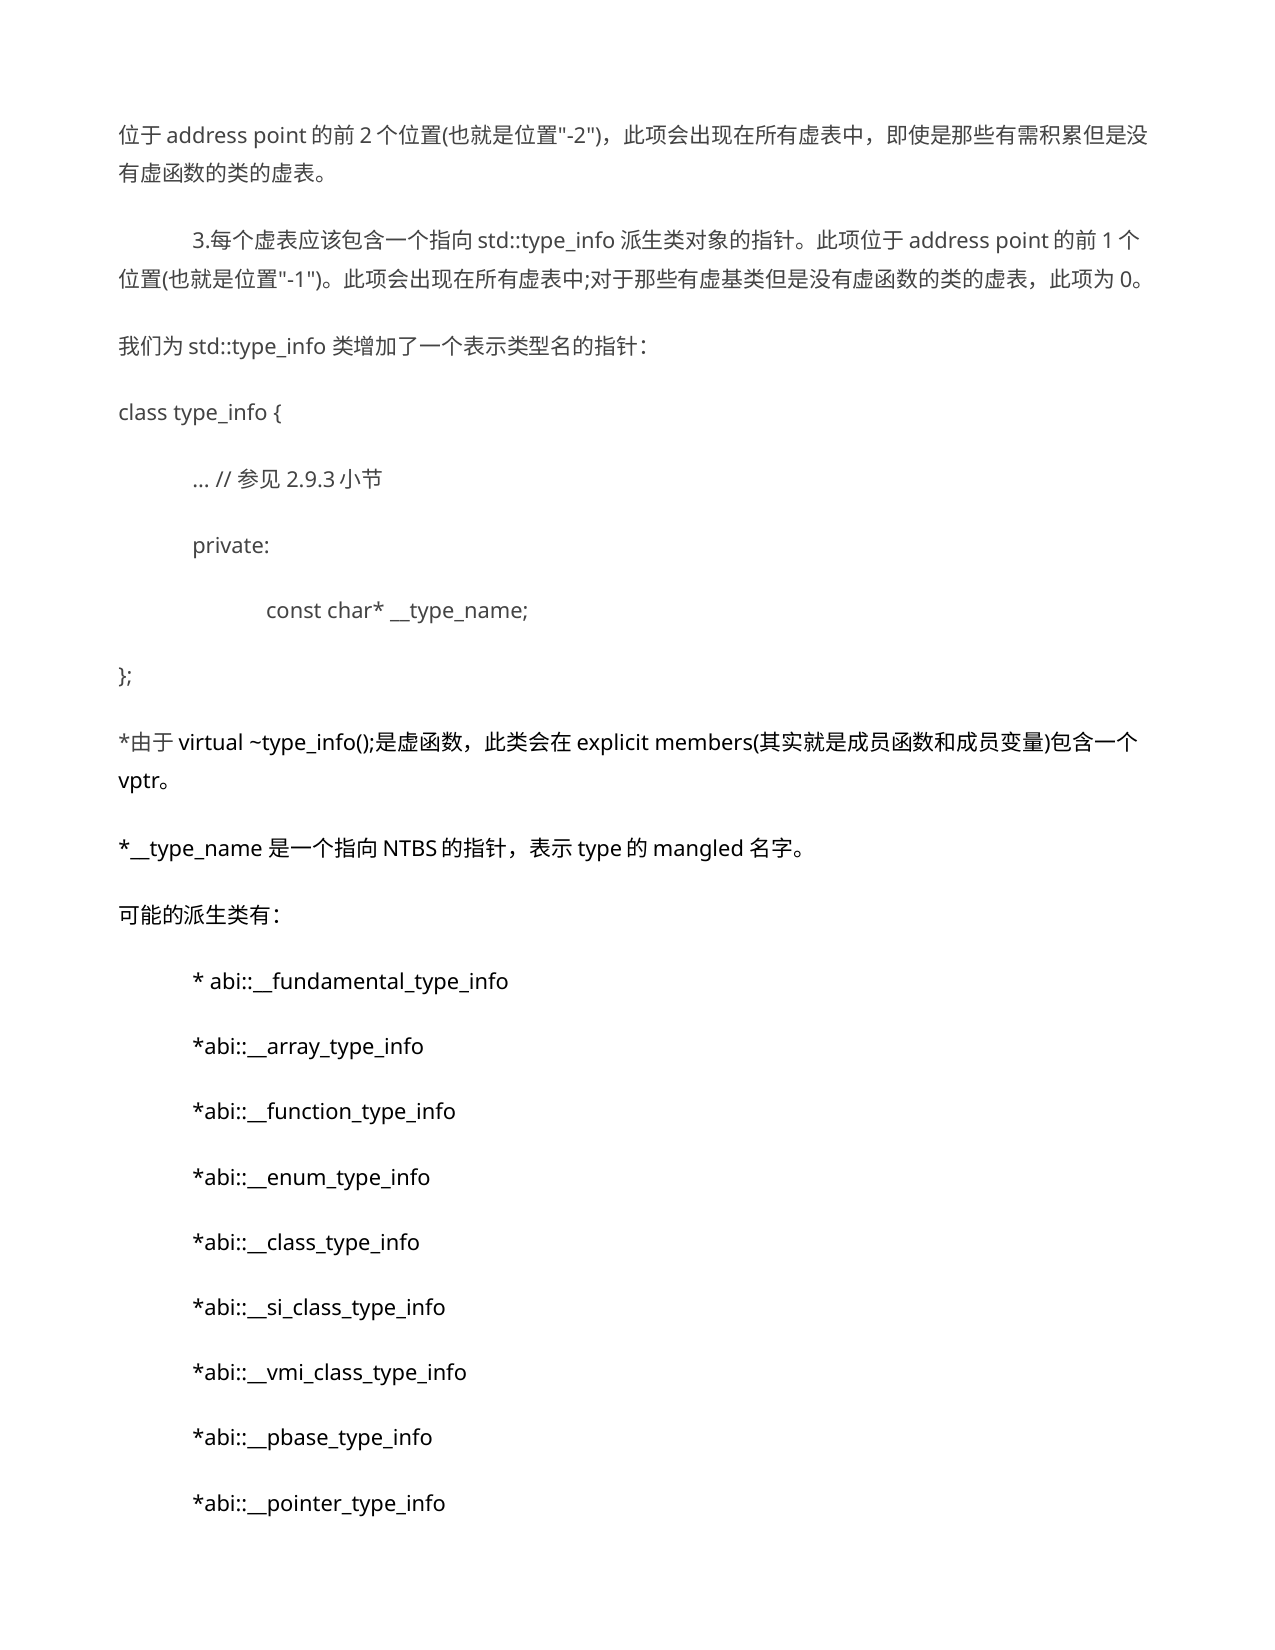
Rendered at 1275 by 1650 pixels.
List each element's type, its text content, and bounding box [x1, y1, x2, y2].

text 可能的派生类有： [118, 898, 1157, 930]
text *由于virtual ~type_info();是虚函数，此类会在explicit members(其实就是成员函数和成员变量)包含一个vptr。 [118, 725, 1157, 795]
text *abi::__enum_type_info [118, 1161, 1157, 1191]
text *abi::__si_class_type_info [118, 1292, 1157, 1322]
text *abi::__class_type_info [118, 1227, 1157, 1256]
text 3.每个虚表应该包含一个指向std::type_info派生类对象的指针。此项位于address point的前1个位置(也就是位置"-1")。此项会出现在所有虚表中;对于那些有虚基类但是没有虚函数的类的虚表，此项为0。 [118, 223, 1157, 293]
text * abi::__fundamental_type_info [118, 966, 1157, 996]
text class type_info { [118, 397, 1157, 427]
text *abi::__array_type_info [118, 1031, 1157, 1061]
text *abi::__pbase_type_info [118, 1422, 1157, 1452]
text const char* __type_name; [118, 595, 1157, 624]
text 位于address point的前2个位置(也就是位置"-2")，此项会出现在所有虚表中，即使是那些有需积累但是没有虚函数的类的虚表。 [118, 118, 1157, 188]
text ... // 参见 2.9.3小节 [118, 462, 1157, 494]
text }; [118, 660, 1157, 690]
text private: [118, 529, 1157, 559]
text 我们为std::type_info 类增加了一个表示类型名的指针： [118, 329, 1157, 361]
text *abi::__vmi_class_type_info [118, 1357, 1157, 1387]
text *abi::__pointer_type_info [118, 1487, 1157, 1517]
text *__type_name 是一个指向NTBS的指针，表示type的mangled 名字。 [118, 831, 1157, 863]
text *abi::__function_type_info [118, 1096, 1157, 1126]
